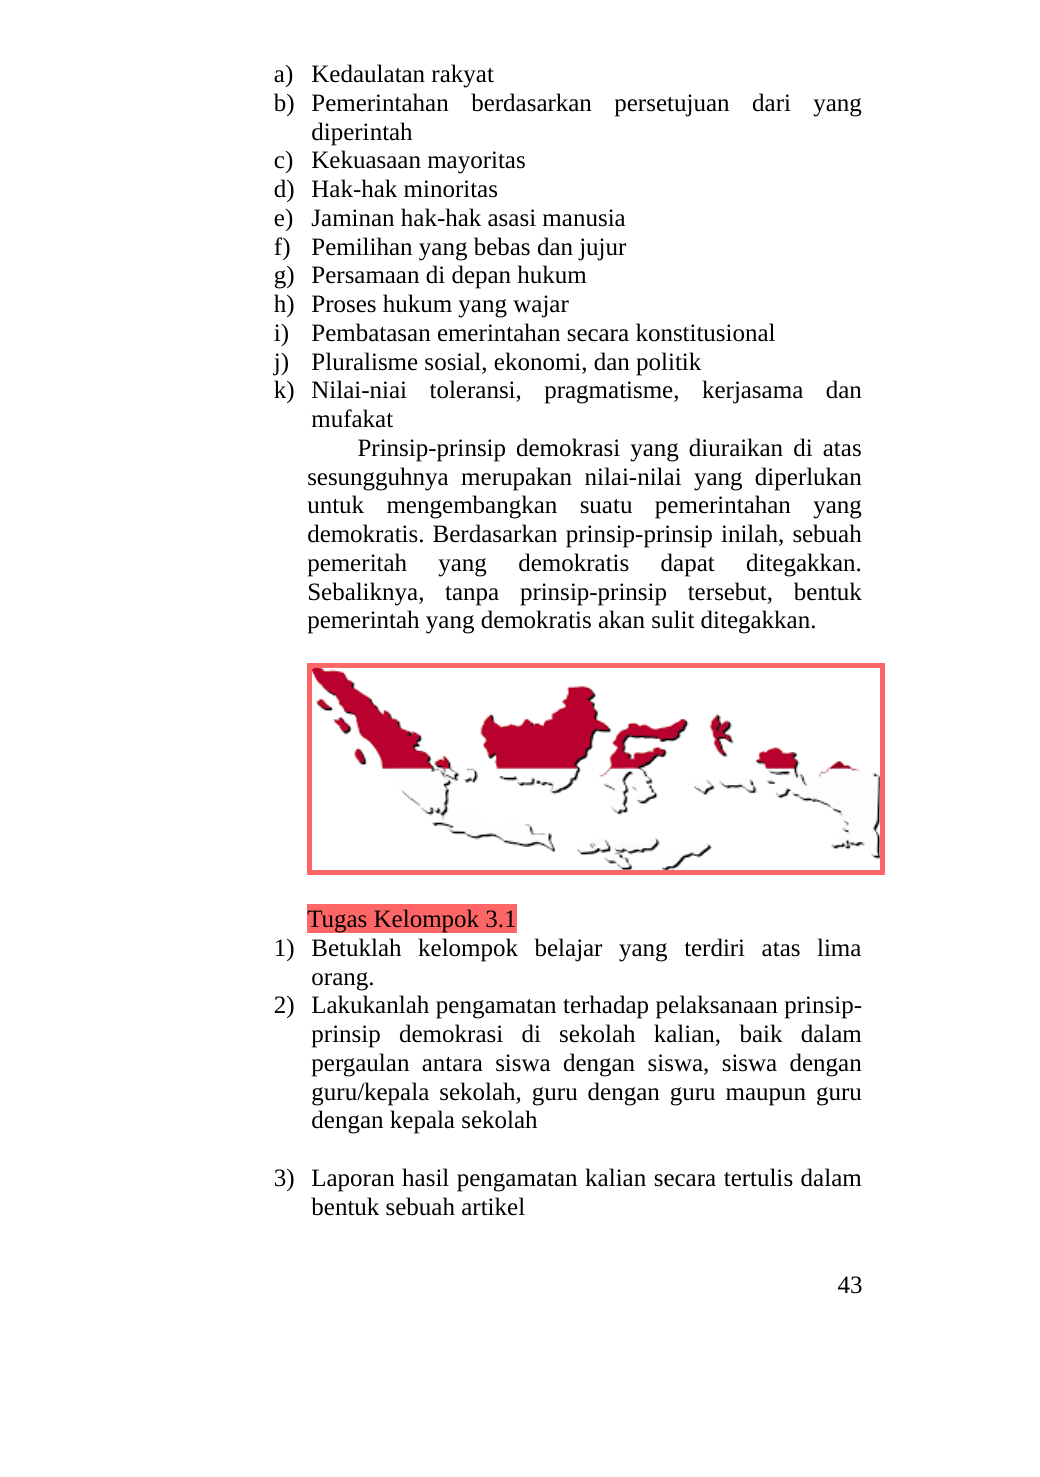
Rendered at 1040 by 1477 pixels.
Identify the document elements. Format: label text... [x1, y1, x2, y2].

list Betuklah kelompok belajar yang terdiri atas lima orang. [274, 933, 862, 990]
list Persamaan di depan hukum [274, 260, 862, 289]
list Jaminan hak-hak asasi manusia [274, 203, 862, 232]
list Proses hukum yang wajar [274, 289, 862, 318]
list Laporan hasil pengamatan kalian secara tertulis dalam bentuk sebuah artikel [274, 1163, 862, 1220]
list Pluralisme sosial, ekonomi, dan politik [274, 347, 862, 375]
text Tugas Kelompok 3.1 [307, 904, 862, 933]
list Lakukanlah pengamatan terhadap pelaksanaan prinsip-prinsip demokrasi di sekolah kalian, baik dalam pergaulan antara siswa dengan siswa, siswa dengan guru/kepala sekolah, guru dengan guru maupun guru dengan kepala sekolah [274, 990, 862, 1134]
picture [312, 668, 880, 870]
list Kedaulatan rakyat [274, 59, 862, 88]
list Hak-hak minoritas [274, 174, 862, 203]
list Nilai-niai toleransi, pragmatisme, kerjasama dan mufakat [274, 375, 862, 433]
list Pembatasan emerintahan secara konstitusional [274, 318, 862, 347]
list Kekuasaan mayoritas [274, 145, 862, 174]
list Pemilihan yang bebas dan jujur [274, 232, 862, 260]
text Prinsip-prinsip demokrasi yang diuraikan di atas sesungguhnya merupakan nilai-nilai yang diperlukan untuk mengembangkan suatu pemerintahan yang demokratis. Berdasarkan prinsip-prinsip inilah, sebuah pemeritah yang demokratis dapat ditegakkan. Sebaliknya, tanpa prinsip-prinsip tersebut, bentuk pemerintah yang demokratis akan sulit ditegakkan. [307, 433, 862, 634]
list Pemerintahan berdasarkan persetujuan dari yang diperintah [274, 88, 862, 145]
